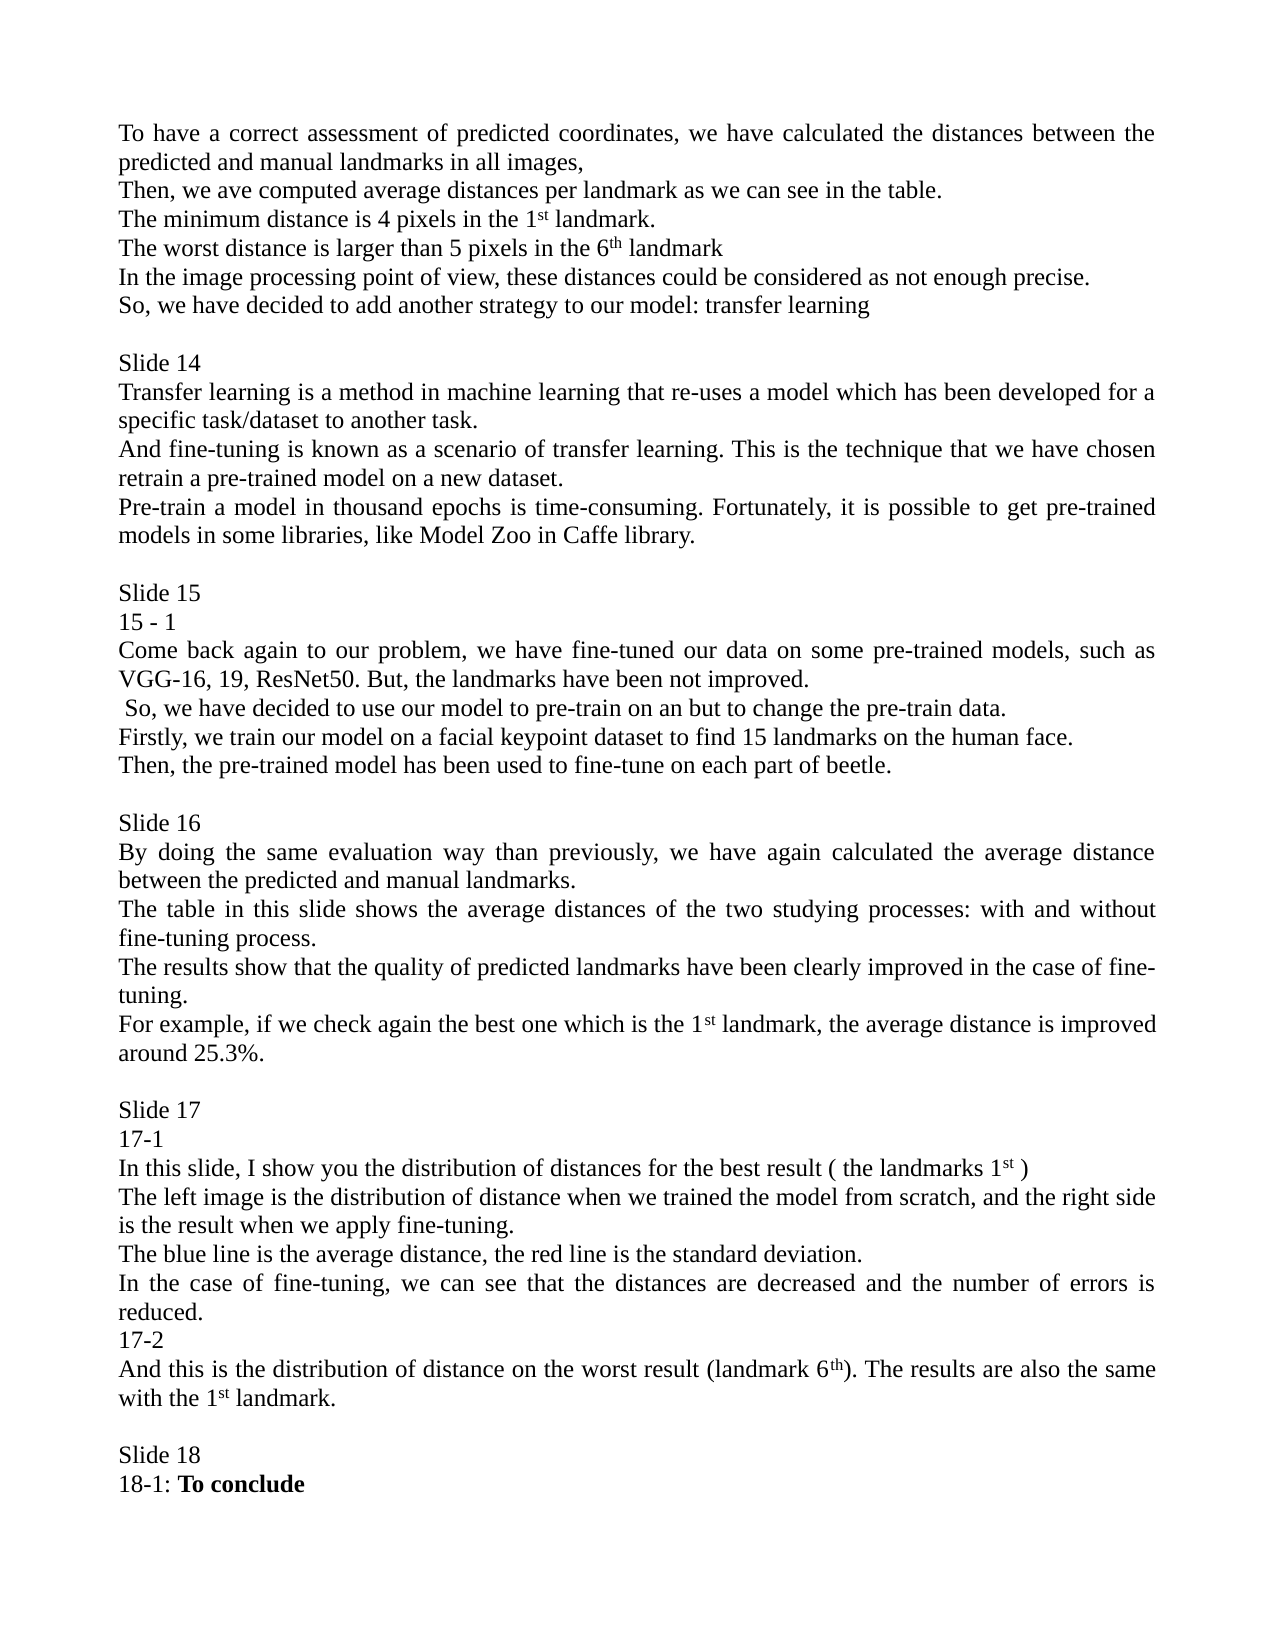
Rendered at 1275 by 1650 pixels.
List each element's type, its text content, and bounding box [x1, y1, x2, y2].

text The left image is the distribution of distance when we trained the model from scratch, and the right side is the result when we apply fine-tuning. [118, 1182, 1157, 1239]
text The table in this slide shows the average distances of the two studying processes: with and without fine-tuning process. [118, 894, 1157, 952]
text 18-1: To conclude [118, 1469, 1157, 1498]
text 17-1 [118, 1124, 1157, 1153]
text Then, we ave computed average distances per landmark as we can see in the table. [118, 176, 1157, 204]
text And this is the distribution of distance on the worst result (landmark 6th). The results are also the same with the 1st landmark. [118, 1354, 1157, 1412]
text Slide 16 [118, 808, 1157, 837]
text Pre-train a model in thousand epochs is time-consuming. Fortunately, it is possible to get pre-trained models in some libraries, like Model Zoo in Caffe library. [118, 492, 1157, 549]
text Slide 17 [118, 1096, 1157, 1124]
text Then, the pre-trained model has been used to fine-tune on each part of beetle. [118, 751, 1157, 779]
text The blue line is the average distance, the red line is the standard deviation. [118, 1239, 1157, 1268]
text In the image processing point of view, these distances could be considered as not enough precise. [118, 262, 1157, 291]
text Transfer learning is a method in machine learning that re-uses a model which has been developed for a specific task/dataset to another task. [118, 377, 1157, 434]
text Come back again to our problem, we have fine-tuned our data on some pre-trained models, such as VGG-16, 19, ResNet50. But, the landmarks have been not improved. [118, 636, 1157, 693]
text So, we have decided to use our model to pre-train on an but to change the pre-train data. [118, 693, 1157, 722]
text By doing the same evaluation way than previously, we have again calculated the average distance between the predicted and manual landmarks. [118, 837, 1157, 894]
text Slide 18 [118, 1441, 1157, 1469]
text Firstly, we train our model on a facial keypoint dataset to find 15 landmarks on the human face. [118, 722, 1157, 751]
text The minimum distance is 4 pixels in the 1st landmark. [118, 204, 1157, 233]
text The worst distance is larger than 5 pixels in the 6th landmark [118, 233, 1157, 262]
text For example, if we check again the best one which is the 1st landmark, the average distance is improved around 25.3%. [118, 1009, 1157, 1067]
text And fine-tuning is known as a scenario of transfer learning. This is the technique that we have chosen retrain a pre-trained model on a new dataset. [118, 434, 1157, 492]
text Slide 15 [118, 578, 1157, 607]
text So, we have decided to add another strategy to our model: transfer learning [118, 291, 1157, 319]
text In the case of fine-tuning, we can see that the distances are decreased and the number of errors is reduced. [118, 1268, 1157, 1326]
text 15 - 1 [118, 607, 1157, 636]
text 17-2 [118, 1326, 1157, 1354]
text In this slide, I show you the distribution of distances for the best result ( the landmarks 1st ) [118, 1153, 1157, 1182]
text Slide 14 [118, 348, 1157, 377]
text The results show that the quality of predicted landmarks have been clearly improved in the case of fine-tuning. [118, 952, 1157, 1009]
text To have a correct assessment of predicted coordinates, we have calculated the distances between the predicted and manual landmarks in all images, [118, 118, 1157, 176]
